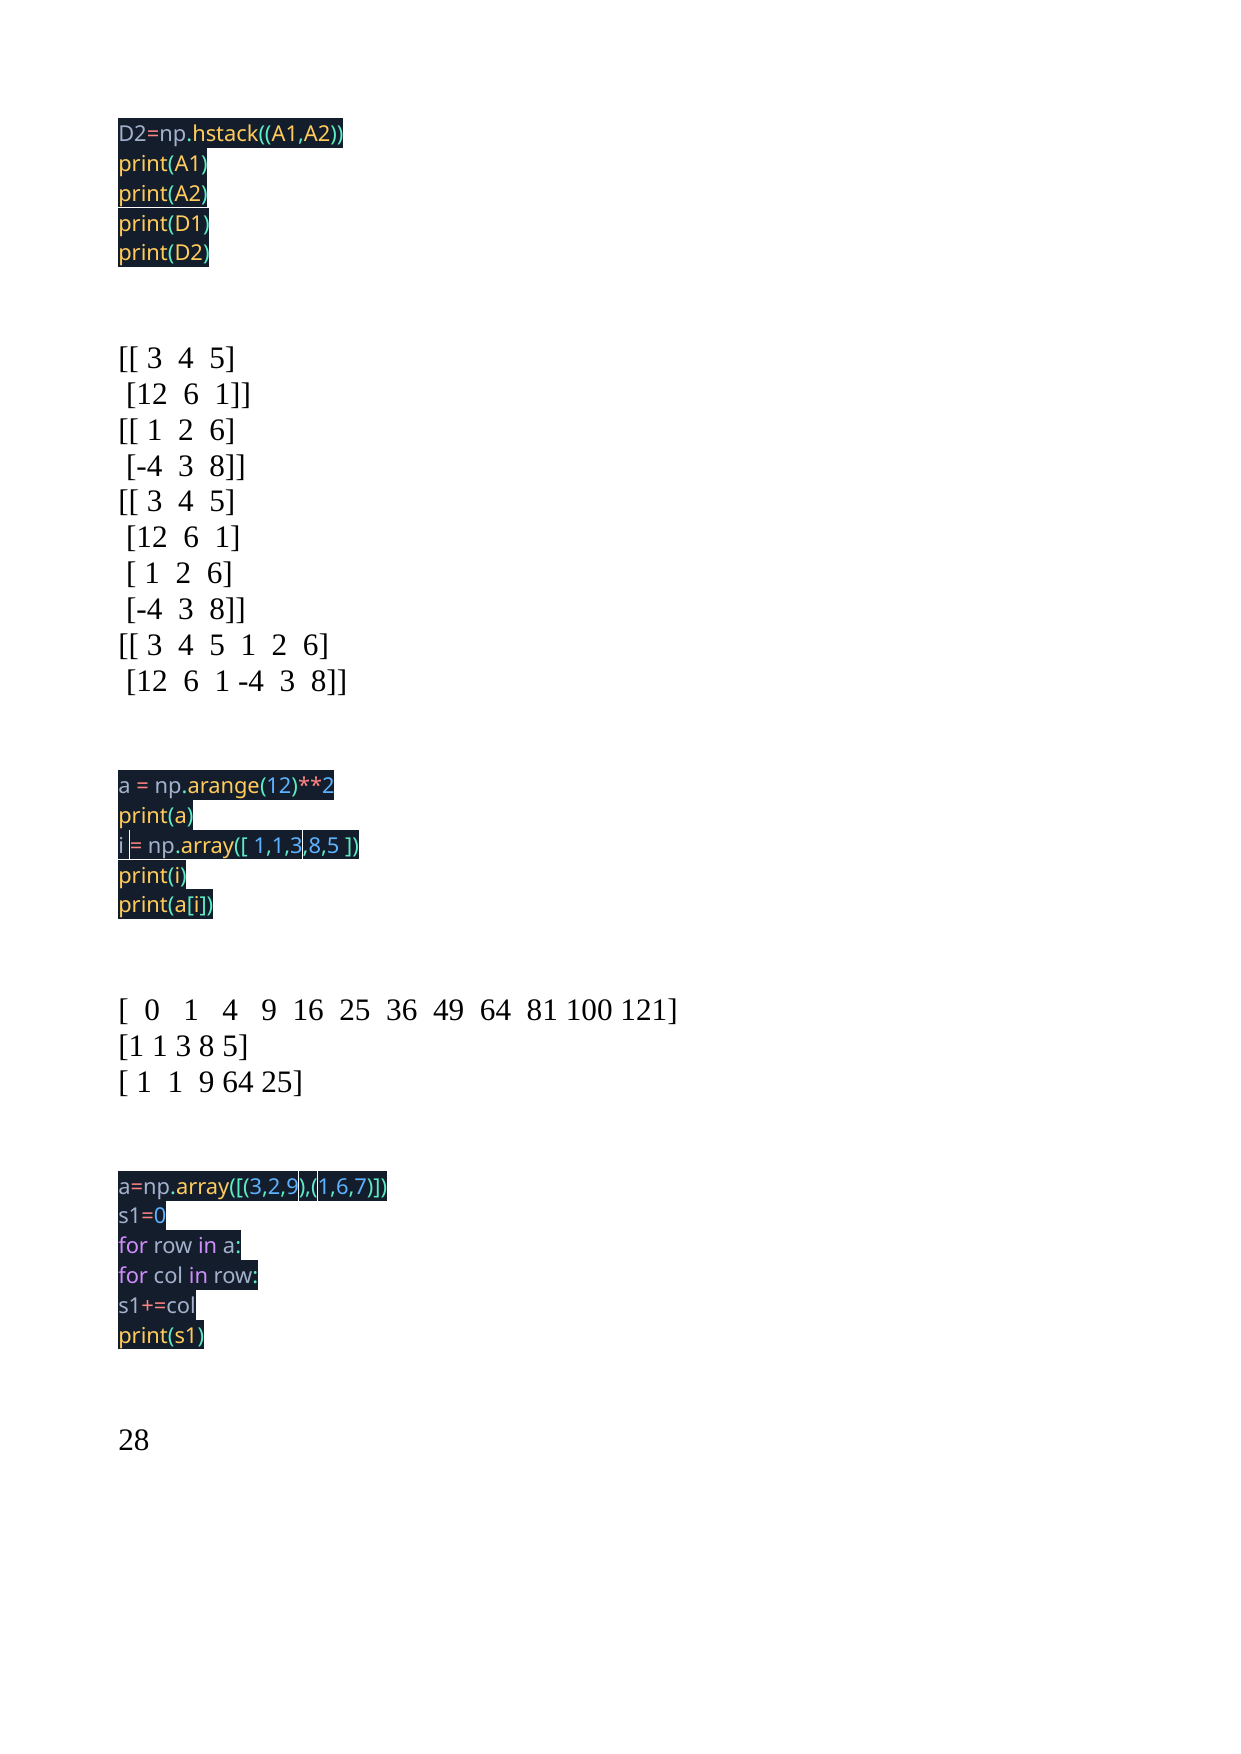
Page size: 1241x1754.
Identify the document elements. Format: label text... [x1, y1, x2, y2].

text print(s1) [118, 1320, 1122, 1349]
text [ 1 2 6] [118, 554, 1122, 591]
text [-4 3 8]] [118, 591, 1122, 626]
text print(i) [118, 859, 1122, 889]
text [12 6 1 -4 3 8]] [118, 662, 1122, 698]
text for row in a: [118, 1230, 1122, 1260]
text a=np.array([(3,2,9),(1,6,7)]) [118, 1171, 1122, 1201]
text [[ 3 4 5] [118, 483, 1122, 519]
text [1 1 3 8 5] [118, 1027, 1122, 1063]
text for col in row: [118, 1260, 1122, 1290]
text [-4 3 8]] [118, 447, 1122, 483]
text [[ 3 4 5 1 2 6] [118, 626, 1122, 662]
text print(D2) [118, 237, 1122, 267]
text print(D1) [118, 207, 1122, 237]
text [[ 3 4 5] [118, 339, 1122, 375]
text print(A2) [118, 178, 1122, 207]
text [12 6 1]] [118, 375, 1122, 411]
text print(a) [118, 800, 1122, 830]
text [ 1 1 9 64 25] [118, 1063, 1122, 1099]
text a = np.arange(12)**2 [118, 770, 1122, 800]
text i = np.array([ 1,1,3,8,5 ]) [118, 830, 1122, 859]
text [[ 1 2 6] [118, 411, 1122, 447]
text [ 0 1 4 9 16 25 36 49 64 81 100 121] [118, 991, 1122, 1027]
text D2=np.hstack((A1,A2)) [118, 118, 1122, 148]
text print(A1) [118, 148, 1122, 178]
text s1=0 [118, 1201, 1122, 1230]
text s1+=col [118, 1290, 1122, 1320]
text print(a[i]) [118, 889, 1122, 919]
text [12 6 1] [118, 519, 1122, 554]
text 28 [118, 1421, 1122, 1457]
